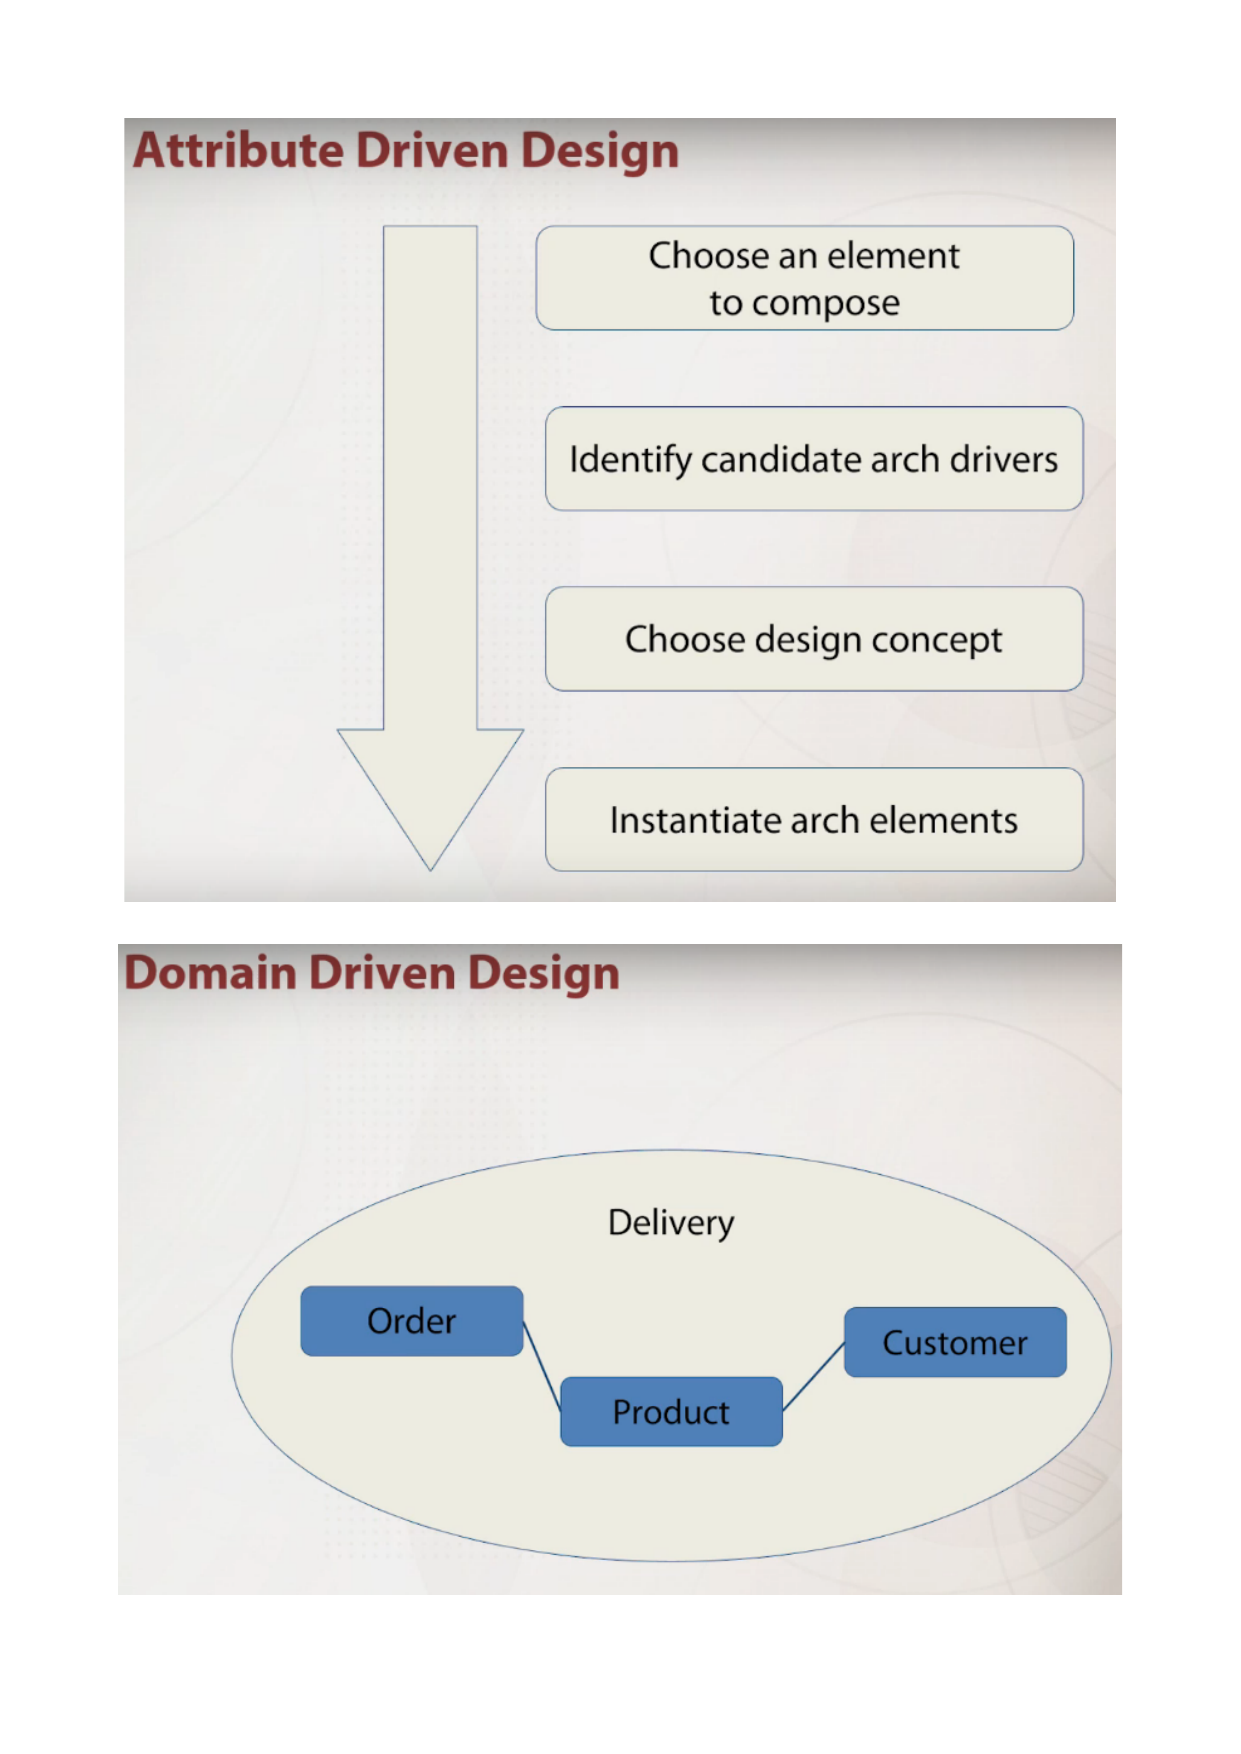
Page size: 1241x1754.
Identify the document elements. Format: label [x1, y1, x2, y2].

picture [118, 944, 1123, 1595]
picture [124, 118, 1116, 902]
